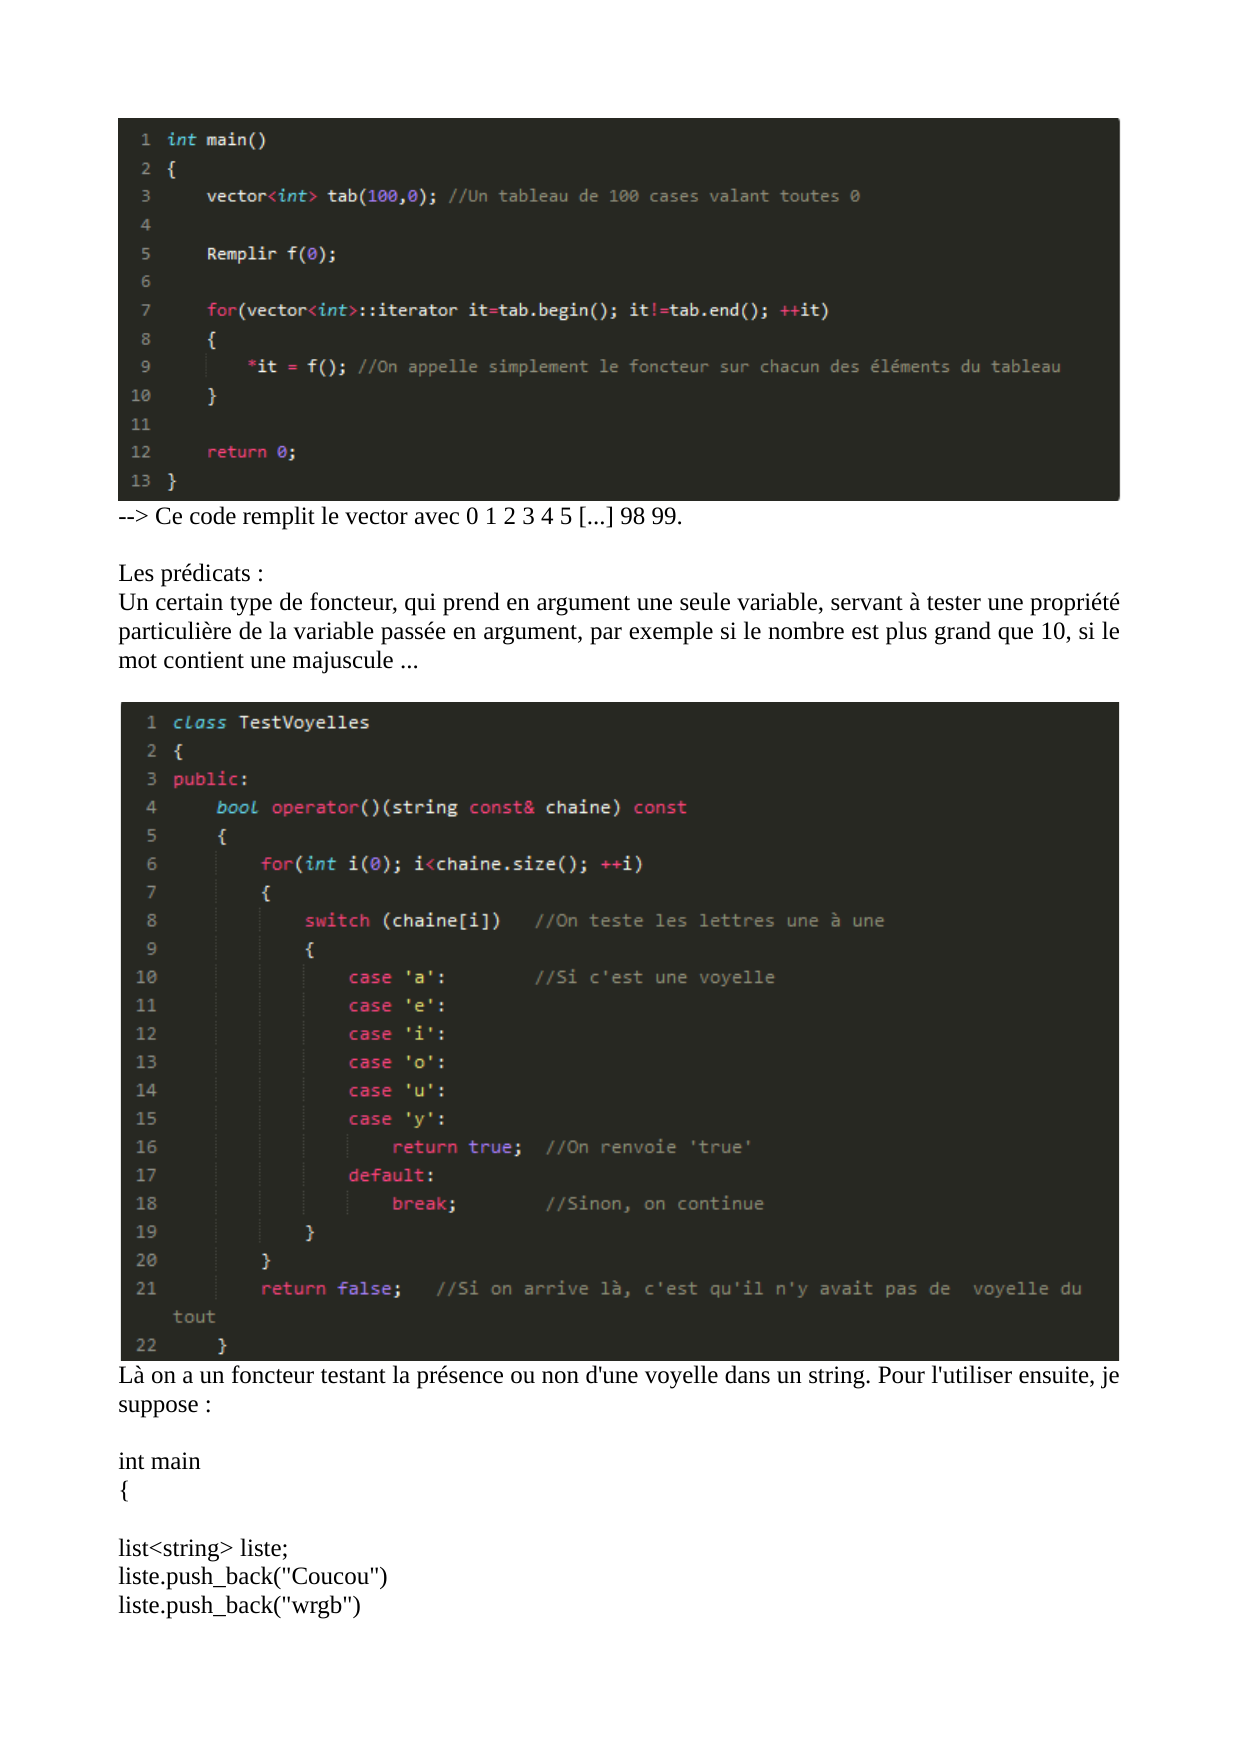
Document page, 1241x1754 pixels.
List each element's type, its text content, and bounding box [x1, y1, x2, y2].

text Un certain type de foncteur, qui prend en argument une seule variable, servant à tester une propriété particulière de la variable passée en argument, par exemple si le nombre est plus grand que 10, si le mot contient une majuscule ... [118, 587, 1122, 673]
text { [118, 1475, 1122, 1504]
text Là on a un foncteur testant la présence ou non d'une voyelle dans un string. Pour l'utiliser ensuite, je suppose : [118, 702, 1122, 1418]
text liste.push_back("Coucou") [118, 1561, 1122, 1590]
text liste.push_back("wrgb") [118, 1590, 1122, 1619]
text Les prédicats : [118, 558, 1122, 587]
text int main [118, 1446, 1122, 1475]
text list<string> liste; [118, 1533, 1122, 1561]
text --> Ce code remplit le vector avec 0 1 2 3 4 5 [...] 98 99. [118, 501, 1122, 530]
